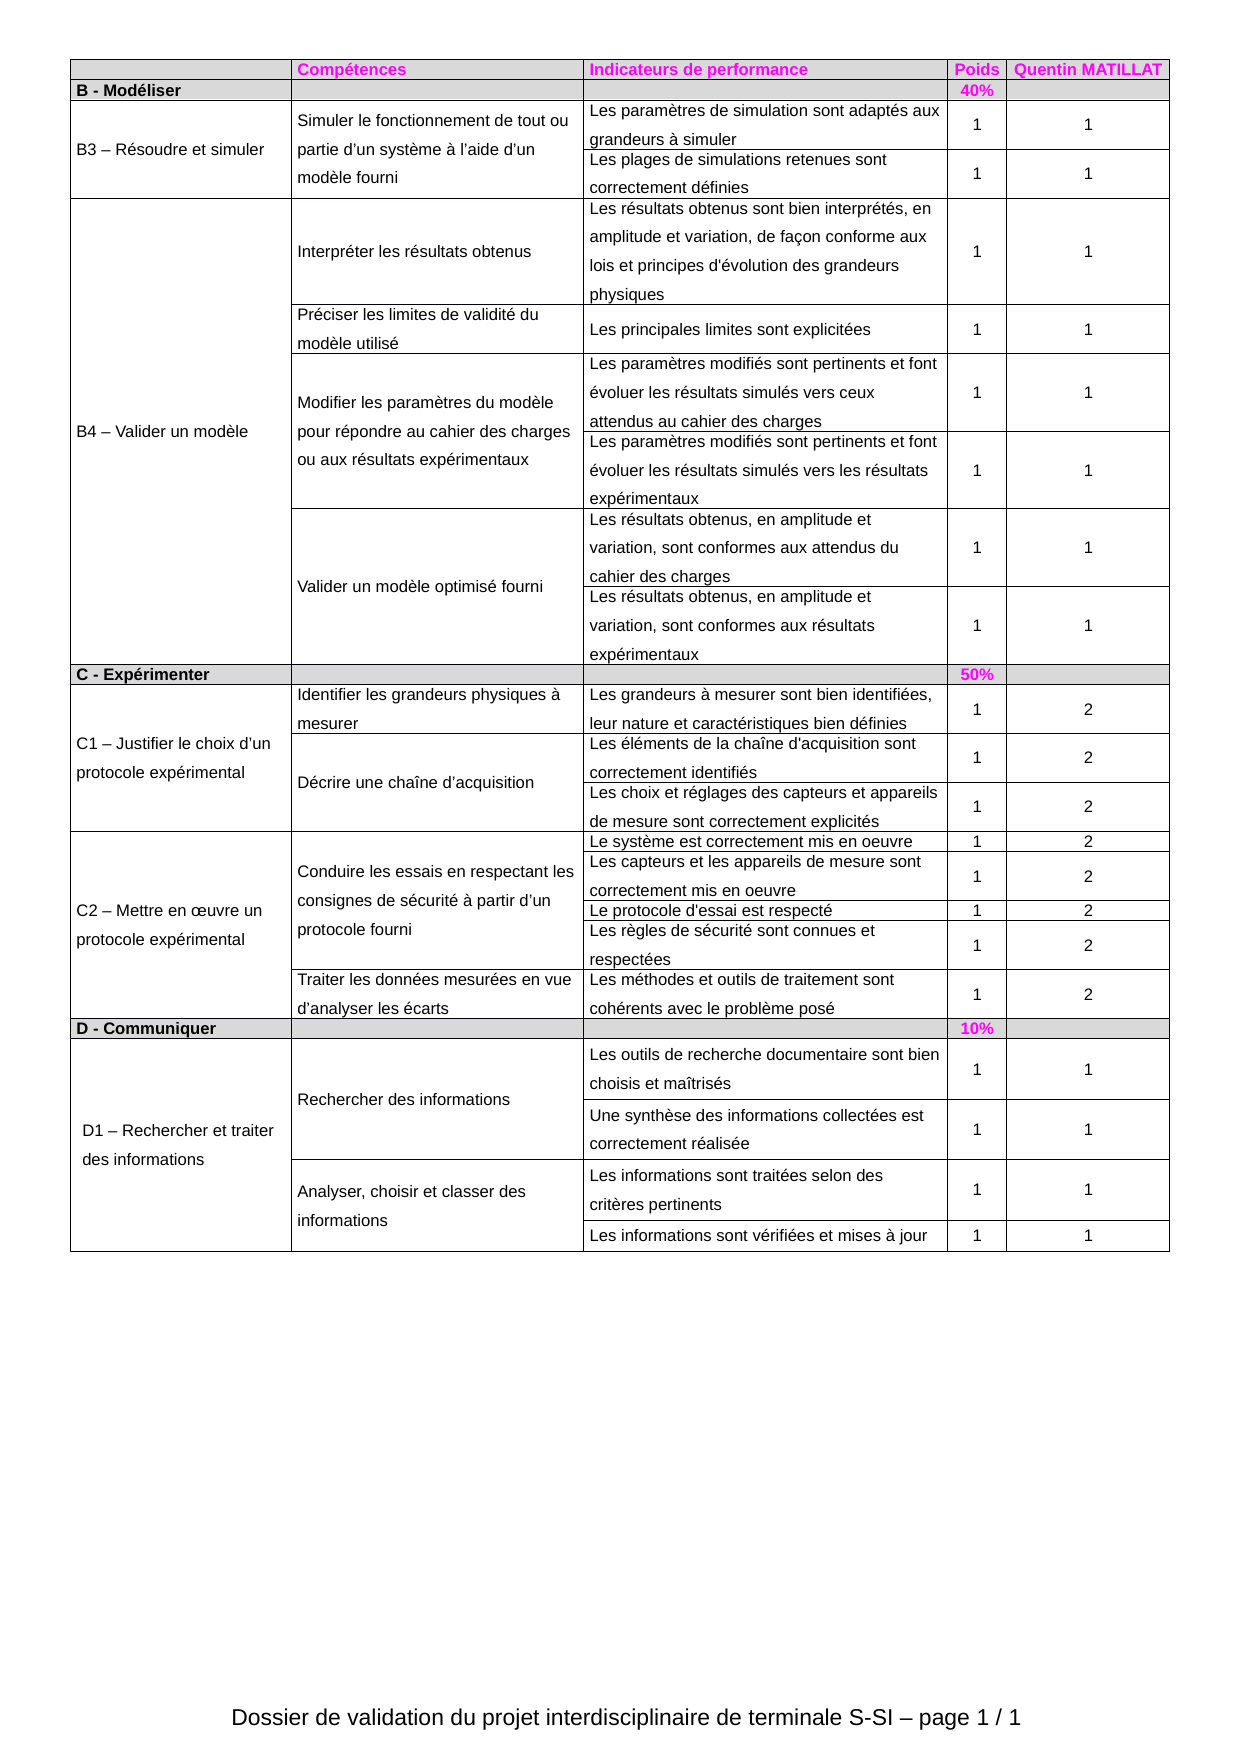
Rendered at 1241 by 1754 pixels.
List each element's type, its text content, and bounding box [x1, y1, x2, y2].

table_cell 2 [1007, 832, 1169, 851]
table_cell 1 [948, 685, 1006, 733]
table_cell 1 [948, 101, 1006, 148]
table_cell Simuler le fonctionnement de tout ou partie d’un système à l’aide d’un modèle fourni [292, 101, 583, 197]
table_cell 1 [948, 1221, 1006, 1251]
table_cell 2 [1007, 852, 1169, 900]
table_cell Les méthodes et outils de traitement sont cohérents avec le problème posé [584, 970, 947, 1018]
table_header Poids [948, 60, 1006, 79]
table_cell Traiter les données mesurées en vue d’analyser les écarts [292, 970, 583, 1018]
table_cell 1 [1007, 150, 1169, 197]
table_cell [584, 665, 947, 684]
table_cell [584, 80, 947, 99]
table_cell C - Expérimenter [71, 665, 291, 684]
table_cell 1 [1007, 1221, 1169, 1251]
table_cell [584, 1019, 947, 1038]
table_cell 1 [1007, 1039, 1169, 1099]
table_cell 1 [948, 970, 1006, 1018]
table_cell Les informations sont vérifiées et mises à jour [584, 1221, 947, 1251]
table_cell 1 [948, 832, 1006, 851]
table_cell B3 – Résoudre et simuler [71, 101, 291, 197]
table_cell 1 [1007, 432, 1169, 508]
table_cell [1007, 80, 1169, 99]
table_cell 1 [948, 587, 1006, 664]
table_cell 1 [948, 901, 1006, 920]
table_cell 1 [1007, 305, 1169, 353]
table_cell 1 [948, 1039, 1006, 1099]
table_cell Les règles de sécurité sont connues et respectées [584, 921, 947, 969]
table_cell Le système est correctement mis en oeuvre [584, 832, 947, 851]
table_cell Les grandeurs à mesurer sont bien identifiées, leur nature et caractéristiques bien définies [584, 685, 947, 733]
table_cell 1 [1007, 1100, 1169, 1159]
table_cell 40% [948, 80, 1006, 99]
table_cell Préciser les limites de validité du modèle utilisé [292, 305, 583, 353]
table_cell Le protocole d'essai est respecté [584, 901, 947, 920]
table_cell Les principales limites sont explicitées [584, 305, 947, 353]
table_cell 2 [1007, 901, 1169, 920]
table_cell 1 [948, 1100, 1006, 1159]
table_cell 1 [948, 354, 1006, 431]
table_cell 2 [1007, 685, 1169, 733]
table_cell 1 [948, 199, 1006, 304]
table_cell 1 [948, 734, 1006, 782]
table_cell Interpréter les résultats obtenus [292, 199, 583, 304]
table_cell 1 [948, 852, 1006, 900]
table_cell Rechercher des informations [292, 1039, 583, 1159]
table_cell C2 – Mettre en œuvre un protocole expérimental [71, 832, 291, 1018]
table_cell Les résultats obtenus sont bien interprétés, en amplitude et variation, de façon conforme aux lois et principes d'évolution des grandeurs physiques [584, 199, 947, 304]
table_cell [292, 1019, 583, 1038]
table_cell [1007, 1019, 1169, 1038]
table_cell D1 – Rechercher et traiter des informations [71, 1039, 291, 1251]
table_cell 1 [1007, 587, 1169, 664]
table_cell Les capteurs et les appareils de mesure sont correctement mis en oeuvre [584, 852, 947, 900]
table_cell Les paramètres de simulation sont adaptés aux grandeurs à simuler [584, 101, 947, 148]
table_header [71, 60, 291, 79]
table_header Indicateurs de performance [584, 60, 947, 79]
table_cell Valider un modèle optimisé fourni [292, 509, 583, 664]
table_cell Les éléments de la chaîne d'acquisition sont correctement identifiés [584, 734, 947, 782]
table_cell 1 [948, 783, 1006, 831]
table_cell Analyser, choisir et classer des informations [292, 1160, 583, 1251]
table_cell Identifier les grandeurs physiques à mesurer [292, 685, 583, 733]
table_header Quentin MATILLAT [1007, 60, 1169, 79]
table_cell Les résultats obtenus, en amplitude et variation, sont conformes aux attendus du cahier des charges [584, 509, 947, 586]
table_cell 1 [1007, 509, 1169, 586]
table_cell Les paramètres modifiés sont pertinents et font évoluer les résultats simulés vers les résultats expérimentaux [584, 432, 947, 508]
table_cell 1 [1007, 1160, 1169, 1219]
table_cell Les plages de simulations retenues sont correctement définies [584, 150, 947, 197]
table_cell 1 [948, 921, 1006, 969]
table_cell Modifier les paramètres du modèle pour répondre au cahier des charges ou aux résultats expérimentaux [292, 354, 583, 508]
table_cell 1 [948, 150, 1006, 197]
table_cell Les paramètres modifiés sont pertinents et font évoluer les résultats simulés vers ceux attendus au cahier des charges [584, 354, 947, 431]
table_cell B - Modéliser [71, 80, 291, 99]
table_cell 2 [1007, 734, 1169, 782]
table_cell C1 – Justifier le choix d’un protocole expérimental [71, 685, 291, 831]
table_cell Conduire les essais en respectant les consignes de sécurité à partir d’un protocole fourni [292, 832, 583, 969]
table_cell Les outils de recherche documentaire sont bien choisis et maîtrisés [584, 1039, 947, 1099]
table_cell 1 [948, 432, 1006, 508]
table_cell 1 [948, 1160, 1006, 1219]
table_cell 2 [1007, 921, 1169, 969]
table_cell Les résultats obtenus, en amplitude et variation, sont conformes aux résultats expérimentaux [584, 587, 947, 664]
table_cell 2 [1007, 970, 1169, 1018]
table_cell 1 [948, 305, 1006, 353]
table_cell 1 [1007, 101, 1169, 148]
table_cell 2 [1007, 783, 1169, 831]
table_cell 50% [948, 665, 1006, 684]
table_cell D - Communiquer [71, 1019, 291, 1038]
table_cell Les informations sont traitées selon des critères pertinents [584, 1160, 947, 1219]
table_cell [292, 665, 583, 684]
table_cell 10% [948, 1019, 1006, 1038]
table_cell 1 [1007, 354, 1169, 431]
table_cell [1007, 665, 1169, 684]
table_cell Décrire une chaîne d’acquisition [292, 734, 583, 831]
table_cell 1 [1007, 199, 1169, 304]
table_cell Une synthèse des informations collectées est correctement réalisée [584, 1100, 947, 1159]
table_cell B4 – Valider un modèle [71, 199, 291, 664]
table_cell [292, 80, 583, 99]
table_cell 1 [948, 509, 1006, 586]
table_cell Les choix et réglages des capteurs et appareils de mesure sont correctement explicités [584, 783, 947, 831]
table_header Compétences [292, 60, 583, 79]
